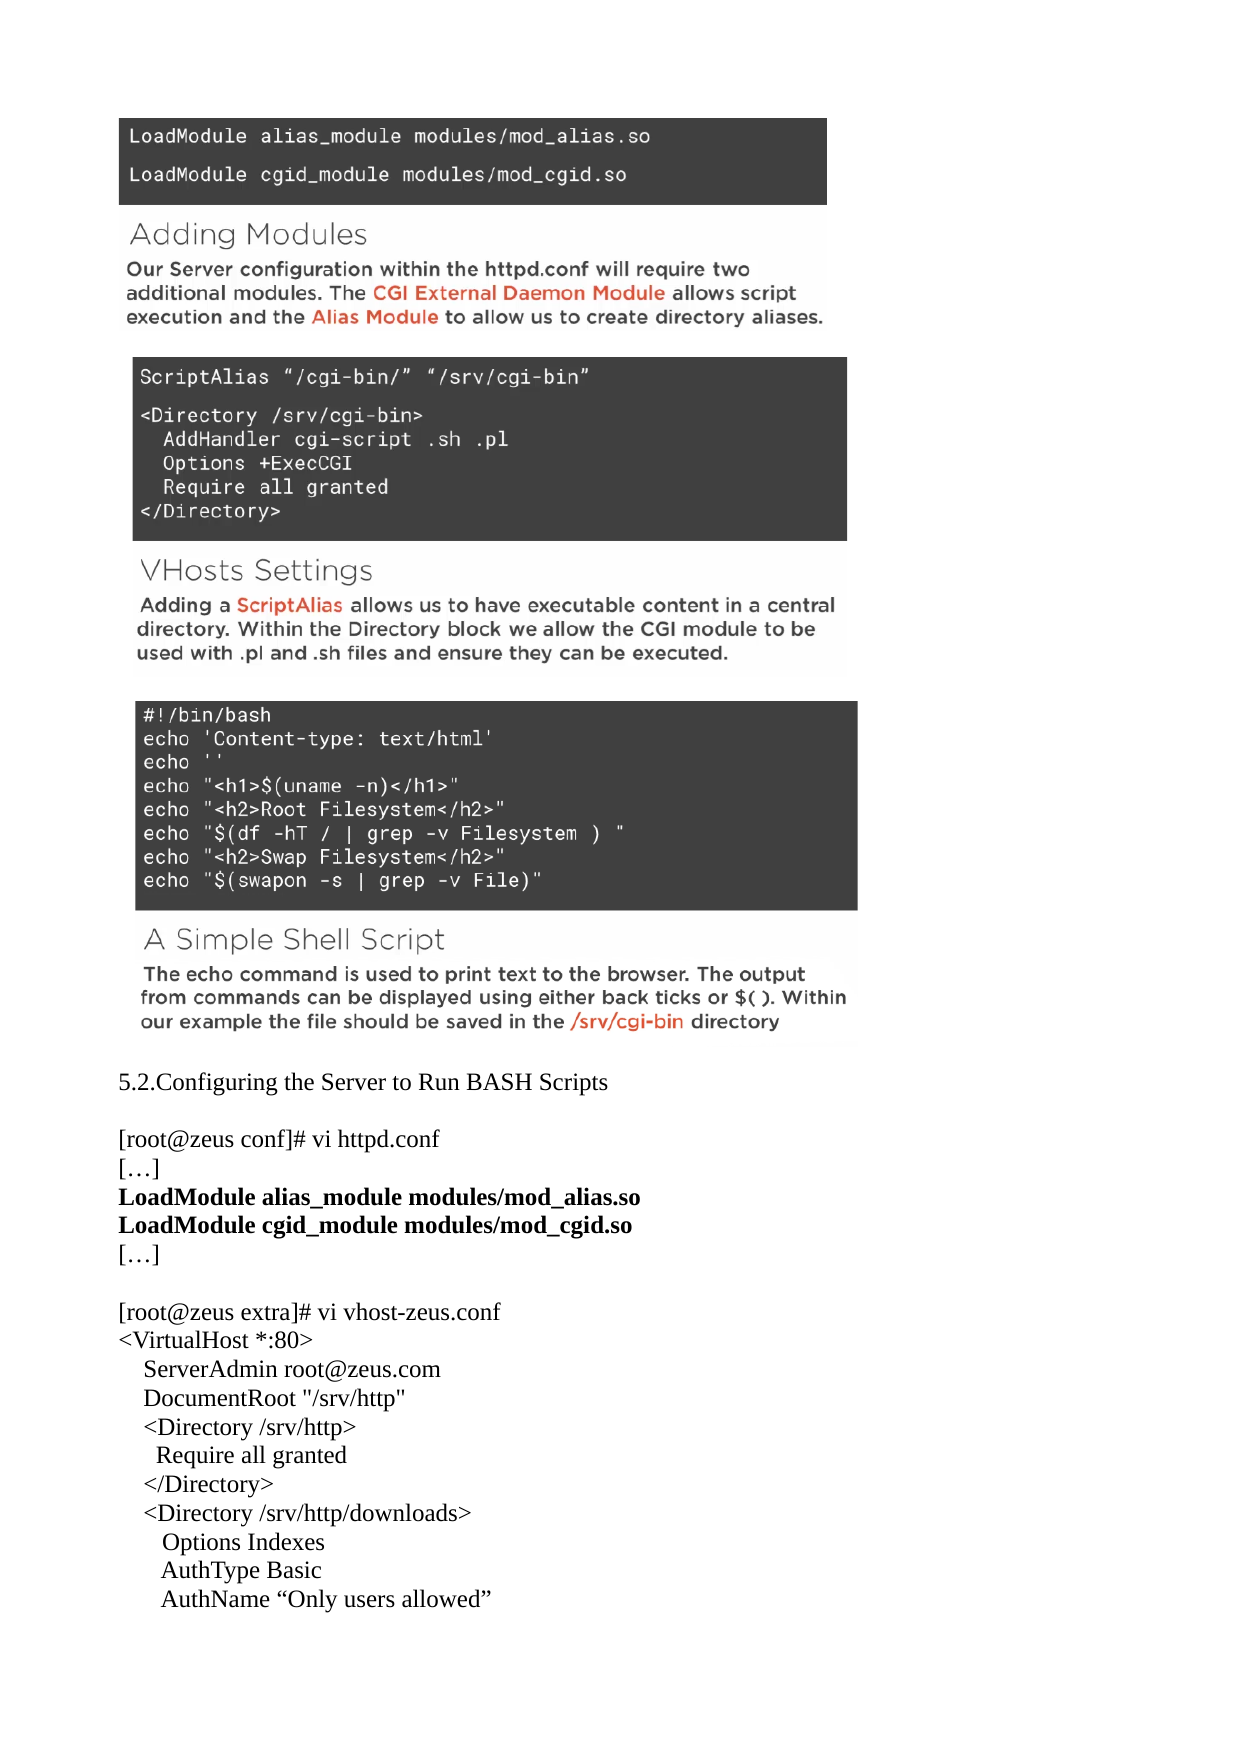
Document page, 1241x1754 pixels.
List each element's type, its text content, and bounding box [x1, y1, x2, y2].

text Options Indexes [118, 1527, 1122, 1556]
picture [118, 118, 827, 331]
text [root@zeus conf]# vi httpd.conf [118, 1124, 1122, 1153]
picture [135, 701, 858, 1047]
text […] [118, 1239, 1122, 1268]
text <VirtualHost *:80> [118, 1326, 1122, 1354]
text LoadModule cgid_module modules/mod_cgid.so [118, 1211, 1122, 1239]
text Require all granted [118, 1441, 1122, 1469]
text DocumentRoot "/srv/http" [118, 1383, 1122, 1412]
text <Directory /srv/http> [118, 1412, 1122, 1441]
text 5.2.Configuring the Server to Run BASH Scripts [118, 1067, 1122, 1096]
text LoadModule alias_module modules/mod_alias.so [118, 1182, 1122, 1211]
text […] [118, 1153, 1122, 1182]
text </Directory> [118, 1469, 1122, 1498]
text ServerAdmin root@zeus.com [118, 1354, 1122, 1383]
text AuthType Basic [118, 1556, 1122, 1584]
text <Directory /srv/http/downloads> [118, 1498, 1122, 1527]
picture [132, 357, 848, 677]
text AuthName “Only users allowed” [118, 1584, 1122, 1613]
text [root@zeus extra]# vi vhost-zeus.conf [118, 1297, 1122, 1326]
